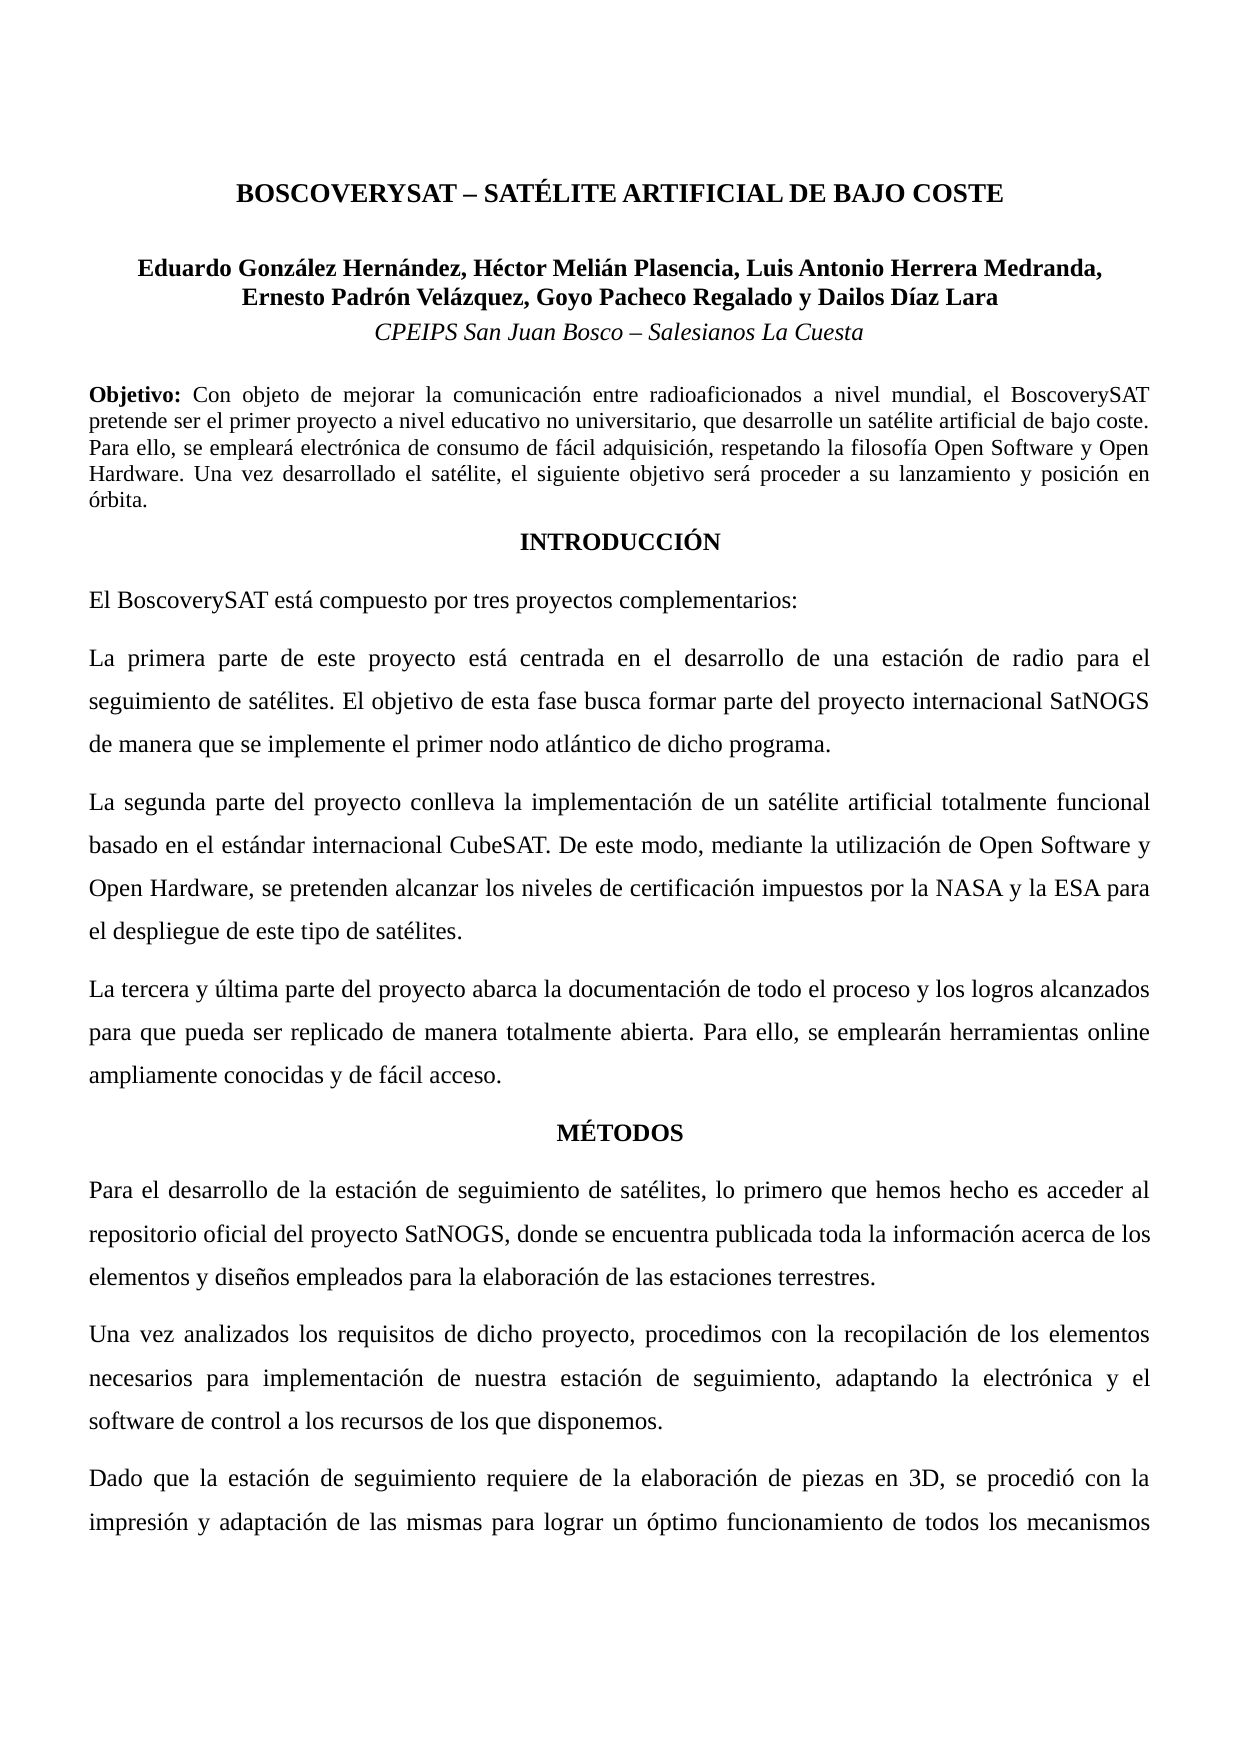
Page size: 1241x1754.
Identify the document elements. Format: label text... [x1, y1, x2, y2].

text Eduardo González Hernández, Héctor Melián Plasencia, Luis Antonio Herrera Medranda, Ernesto Padrón Velázquez, Goyo Pacheco Regalado y Dailos Díaz Lara [88, 253, 1152, 311]
text INTRODUCCIÓN [88, 527, 1152, 556]
text La segunda parte del proyecto conlleva la implementación de un satélite artificial totalmente funcional basado en el estándar internacional CubeSAT. De este modo, mediante la utilización de Open Software y Open Hardware, se pretenden alcanzar los niveles de certificación impuestos por la NASA y la ESA para el despliegue de este tipo de satélites. [88, 787, 1152, 945]
text métodos [88, 1118, 1152, 1147]
text CPEIPS San Juan Bosco – Salesianos La Cuesta [88, 317, 1152, 345]
text BOSCOVERYSAT – SATÉLITE ARTIFICIAL DE BAJO COSTE [88, 177, 1152, 208]
text La primera parte de este proyecto está centrada en el desarrollo de una estación de radio para el seguimiento de satélites. El objetivo de esta fase busca formar parte del proyecto internacional SatNOGS de manera que se implemente el primer nodo atlántico de dicho programa. [88, 643, 1152, 758]
text El BoscoverySAT está compuesto por tres proyectos complementarios: [88, 585, 1152, 614]
text La tercera y última parte del proyecto abarca la documentación de todo el proceso y los logros alcanzados para que pueda ser replicado de manera totalmente abierta. Para ello, se emplearán herramientas online ampliamente conocidas y de fácil acceso. [88, 974, 1152, 1089]
text Una vez analizados los requisitos de dicho proyecto, procedimos con la recopilación de los elementos necesarios para implementación de nuestra estación de seguimiento, adaptando la electrónica y el software de control a los recursos de los que disponemos. [88, 1319, 1152, 1434]
text Dado que la estación de seguimiento requiere de la elaboración de piezas en 3D, se procedió con la impresión y adaptación de las mismas para lograr un óptimo funcionamiento de todos los mecanismos [88, 1463, 1152, 1535]
text Para el desarrollo de la estación de seguimiento de satélites, lo primero que hemos hecho es acceder al repositorio oficial del proyecto SatNOGS, donde se encuentra publicada toda la información acerca de los elementos y diseños empleados para la elaboración de las estaciones terrestres. [88, 1176, 1152, 1291]
text Objetivo: Con objeto de mejorar la comunicación entre radioaficionados a nivel mundial, el BoscoverySAT pretende ser el primer proyecto a nivel educativo no universitario, que desarrolle un satélite artificial de bajo coste. Para ello, se empleará electrónica de consumo de fácil adquisición, respetando la filosofía Open Software y Open Hardware. Una vez desarrollado el satélite, el siguiente objetivo será proceder a su lanzamiento y posición en órbita. [88, 381, 1152, 513]
